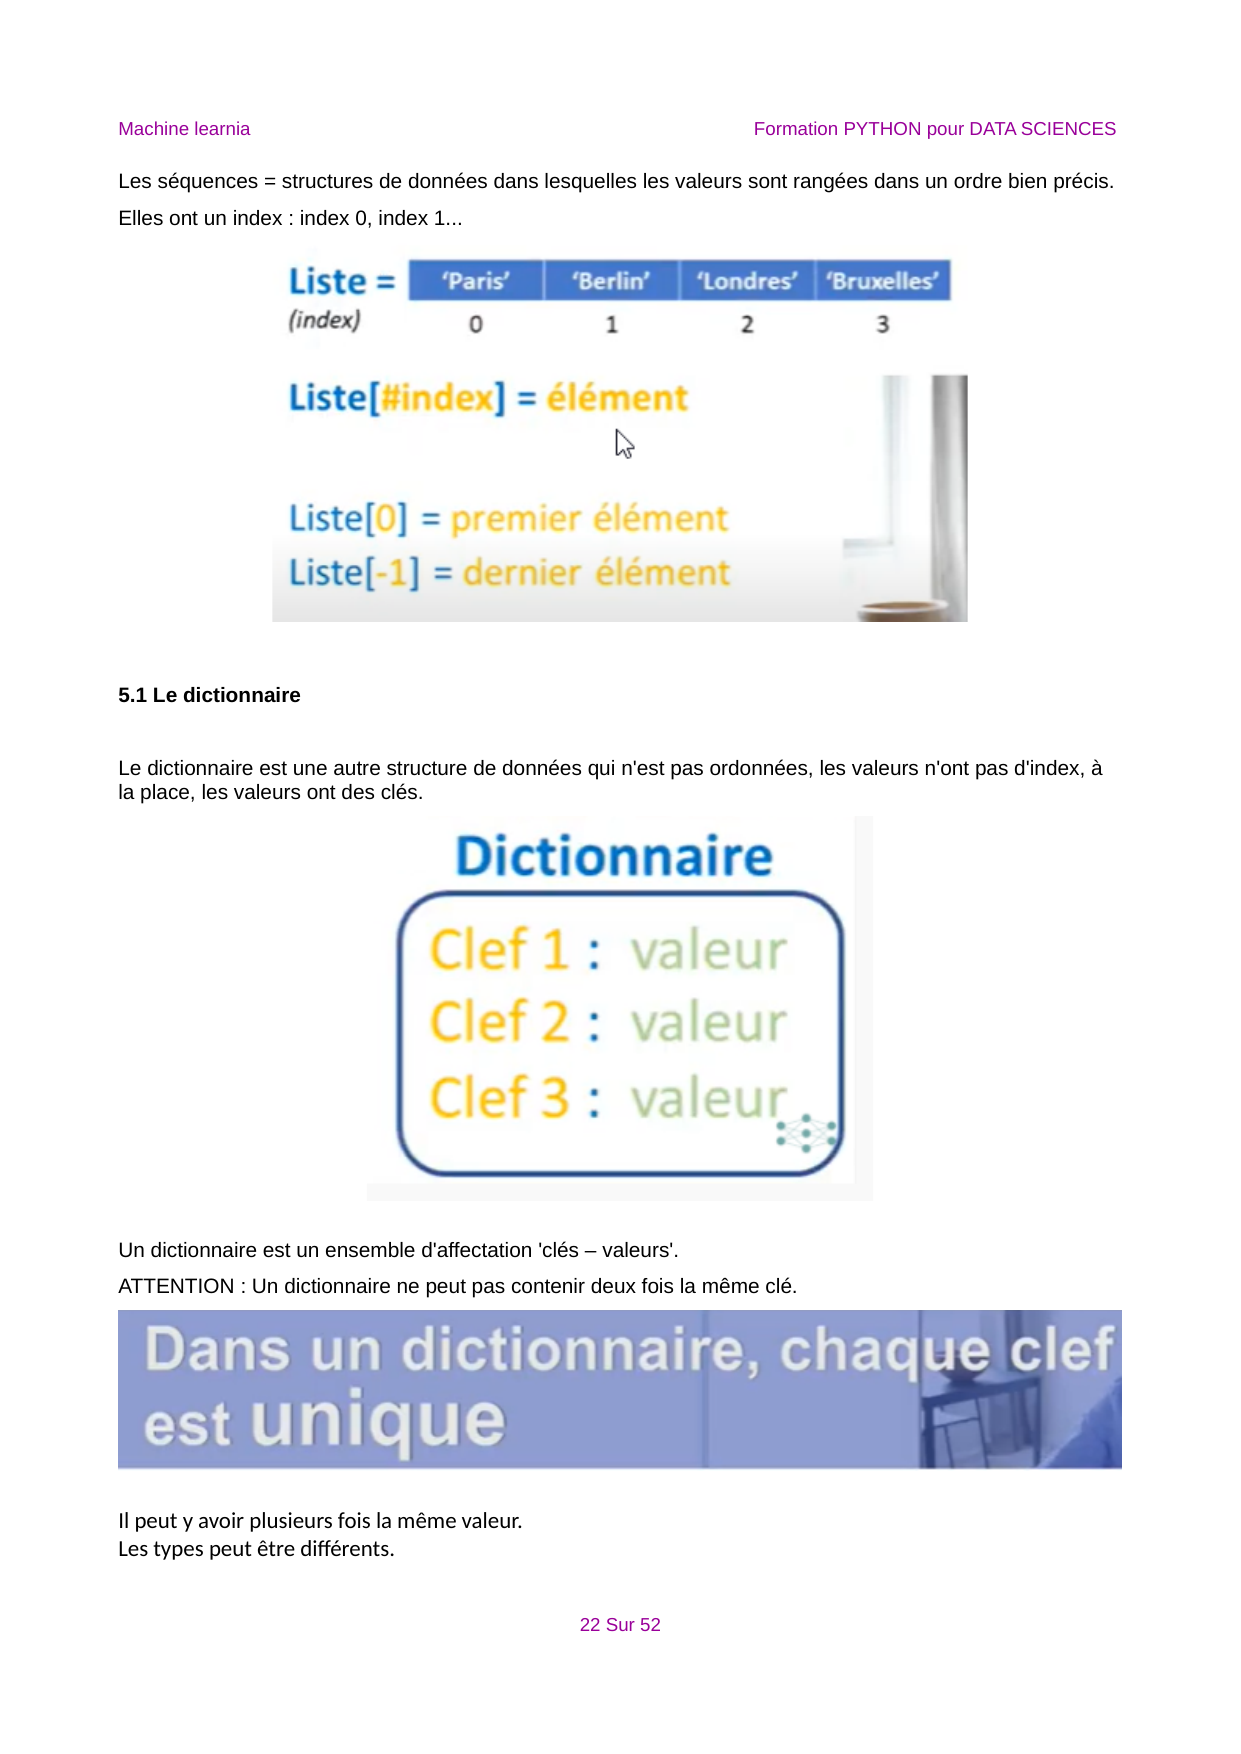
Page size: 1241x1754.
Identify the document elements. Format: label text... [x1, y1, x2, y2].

picture [118, 1310, 1122, 1471]
text Le dictionnaire est une autre structure de données qui n'est pas ordonnées, les valeurs n'ont pas d'index, à la place, les valeurs ont des clés. [118, 756, 1122, 804]
text Un dictionnaire est un ensemble d'affectation 'clés – valeurs'. [118, 1237, 1122, 1261]
subtitle 5.1 Le dictionnaire [118, 683, 1122, 707]
text Il peut y avoir plusieurs fois la même valeur. [118, 1507, 1122, 1534]
text Les séquences = structures de données dans lesquelles les valeurs sont rangées dans un ordre bien précis. [118, 169, 1122, 193]
picture [366, 816, 874, 1201]
text ATTENTION : Un dictionnaire ne peut pas contenir deux fois la même clé. [118, 1274, 1122, 1298]
text Les types peut être différents. [118, 1534, 1122, 1563]
picture [272, 242, 968, 622]
text Elles ont un index : index 0, index 1... [118, 206, 1122, 229]
